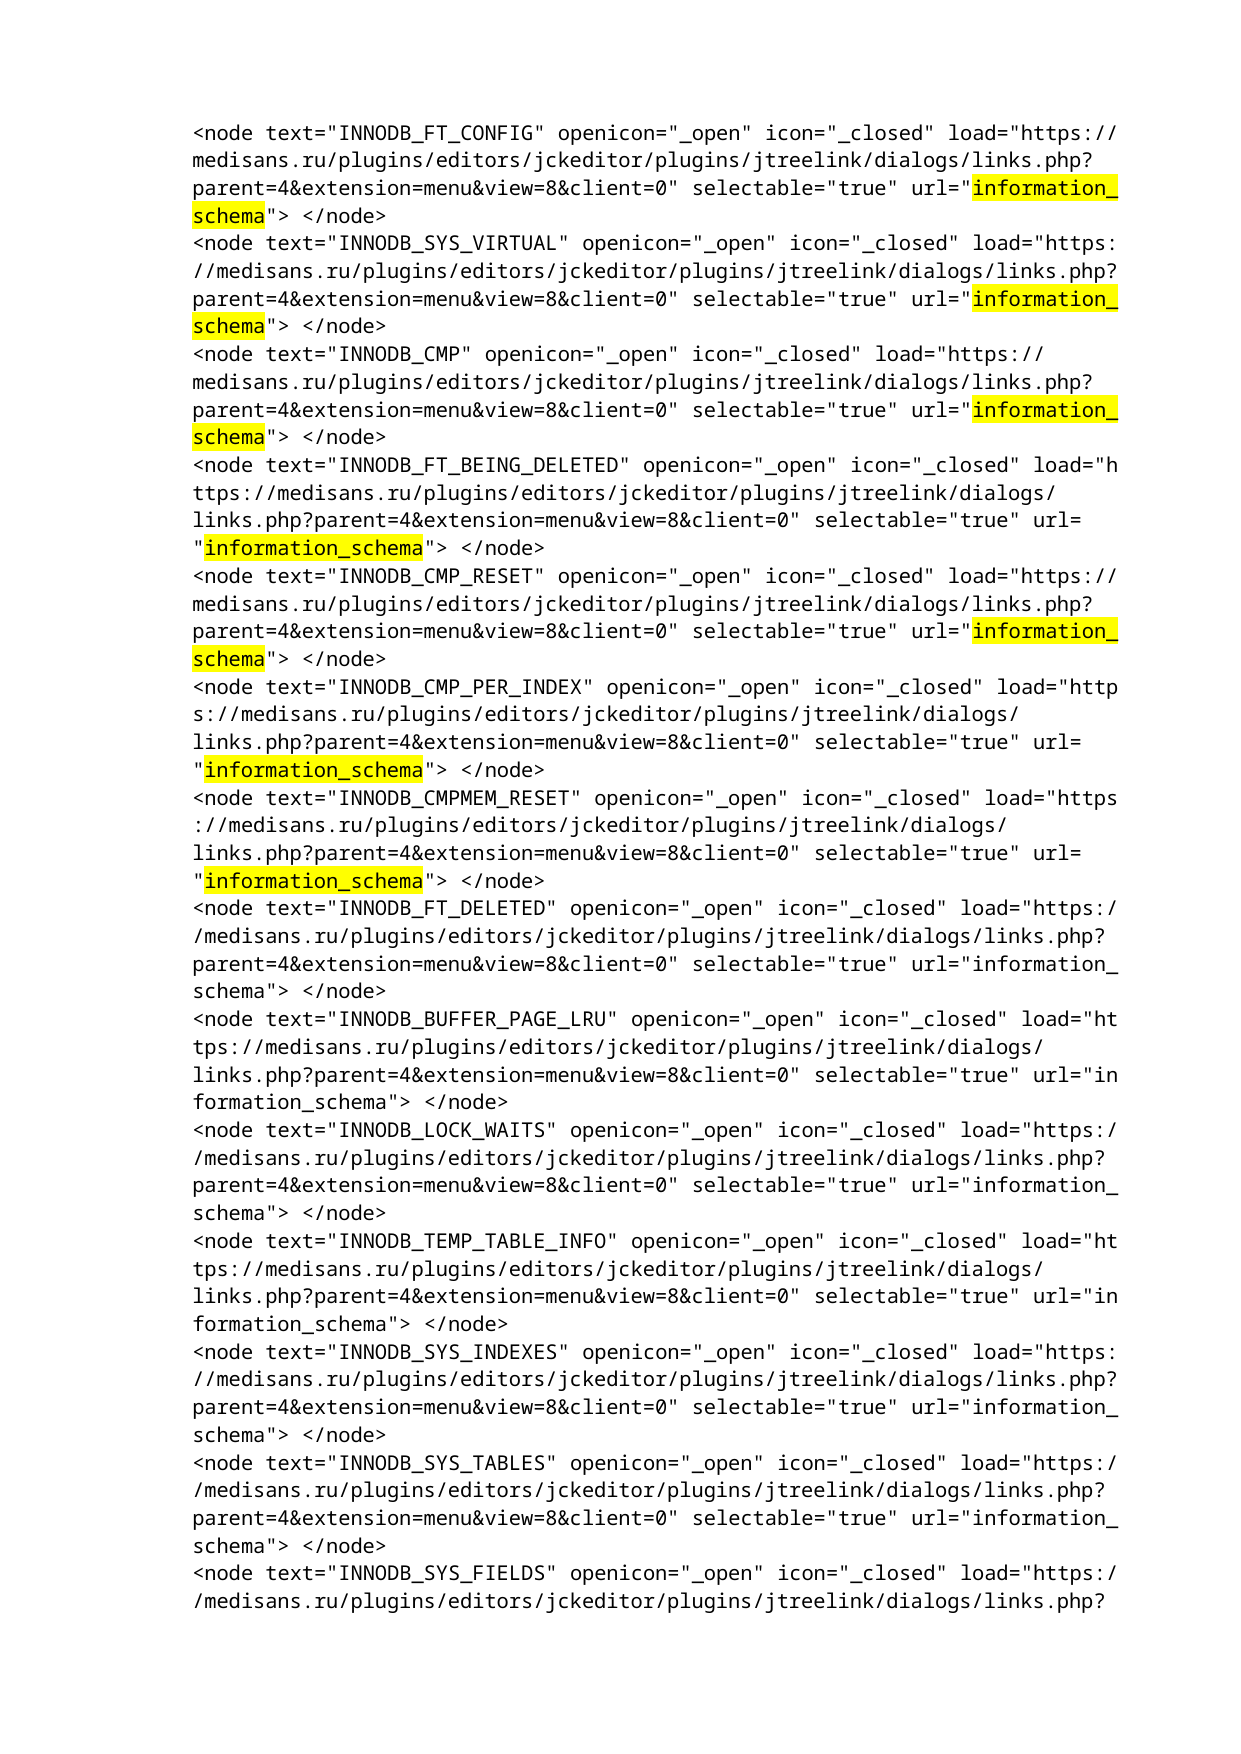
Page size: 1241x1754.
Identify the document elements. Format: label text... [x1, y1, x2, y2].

text <node text="INNODB_FT_BEING_DELETED" openicon="_open" icon="_closed" load="https://medisans.ru/plugins/editors/jckeditor/plugins/jtreelink/dialogs/links.php?parent=4&extension=menu&view=8&client=0" selectable="true" url="information_schema"> </node> [192, 451, 1122, 561]
text <node text="INNODB_LOCK_WAITS" openicon="_open" icon="_closed" load="https://medisans.ru/plugins/editors/jckeditor/plugins/jtreelink/dialogs/links.php?parent=4&extension=menu&view=8&client=0" selectable="true" url="information_schema"> </node> [192, 1116, 1122, 1226]
text <node text="INNODB_CMP_RESET" openicon="_open" icon="_closed" load="https://medisans.ru/plugins/editors/jckeditor/plugins/jtreelink/dialogs/links.php?parent=4&extension=menu&view=8&client=0" selectable="true" url="information_schema"> </node> [192, 561, 1122, 672]
text <node text="INNODB_SYS_TABLES" openicon="_open" icon="_closed" load="https://medisans.ru/plugins/editors/jckeditor/plugins/jtreelink/dialogs/links.php?parent=4&extension=menu&view=8&client=0" selectable="true" url="information_schema"> </node> [192, 1448, 1122, 1559]
text <node text="INNODB_CMPMEM_RESET" openicon="_open" icon="_closed" load="https://medisans.ru/plugins/editors/jckeditor/plugins/jtreelink/dialogs/links.php?parent=4&extension=menu&view=8&client=0" selectable="true" url="information_schema"> </node> [192, 783, 1122, 894]
text <node text="INNODB_SYS_FIELDS" openicon="_open" icon="_closed" load="https://medisans.ru/plugins/editors/jckeditor/plugins/jtreelink/dialogs/links.php? [192, 1559, 1122, 1614]
text <node text="INNODB_CMP_PER_INDEX" openicon="_open" icon="_closed" load="https://medisans.ru/plugins/editors/jckeditor/plugins/jtreelink/dialogs/links.php?parent=4&extension=menu&view=8&client=0" selectable="true" url="information_schema"> </node> [192, 672, 1122, 783]
text <node text="INNODB_TEMP_TABLE_INFO" openicon="_open" icon="_closed" load="https://medisans.ru/plugins/editors/jckeditor/plugins/jtreelink/dialogs/links.php?parent=4&extension=menu&view=8&client=0" selectable="true" url="information_schema"> </node> [192, 1226, 1122, 1337]
text <node text="INNODB_SYS_INDEXES" openicon="_open" icon="_closed" load="https://medisans.ru/plugins/editors/jckeditor/plugins/jtreelink/dialogs/links.php?parent=4&extension=menu&view=8&client=0" selectable="true" url="information_schema"> </node> [192, 1337, 1122, 1448]
text <node text="INNODB_FT_DELETED" openicon="_open" icon="_closed" load="https://medisans.ru/plugins/editors/jckeditor/plugins/jtreelink/dialogs/links.php?parent=4&extension=menu&view=8&client=0" selectable="true" url="information_schema"> </node> [192, 894, 1122, 1005]
text <node text="INNODB_BUFFER_PAGE_LRU" openicon="_open" icon="_closed" load="https://medisans.ru/plugins/editors/jckeditor/plugins/jtreelink/dialogs/links.php?parent=4&extension=menu&view=8&client=0" selectable="true" url="information_schema"> </node> [192, 1005, 1122, 1116]
text <node text="INNODB_SYS_VIRTUAL" openicon="_open" icon="_closed" load="https://medisans.ru/plugins/editors/jckeditor/plugins/jtreelink/dialogs/links.php?parent=4&extension=menu&view=8&client=0" selectable="true" url="information_schema"> </node> [192, 229, 1122, 340]
text <node text="INNODB_CMP" openicon="_open" icon="_closed" load="https://medisans.ru/plugins/editors/jckeditor/plugins/jtreelink/dialogs/links.php?parent=4&extension=menu&view=8&client=0" selectable="true" url="information_schema"> </node> [192, 340, 1122, 451]
text <node text="INNODB_FT_CONFIG" openicon="_open" icon="_closed" load="https://medisans.ru/plugins/editors/jckeditor/plugins/jtreelink/dialogs/links.php?parent=4&extension=menu&view=8&client=0" selectable="true" url="information_schema"> </node> [192, 118, 1122, 229]
